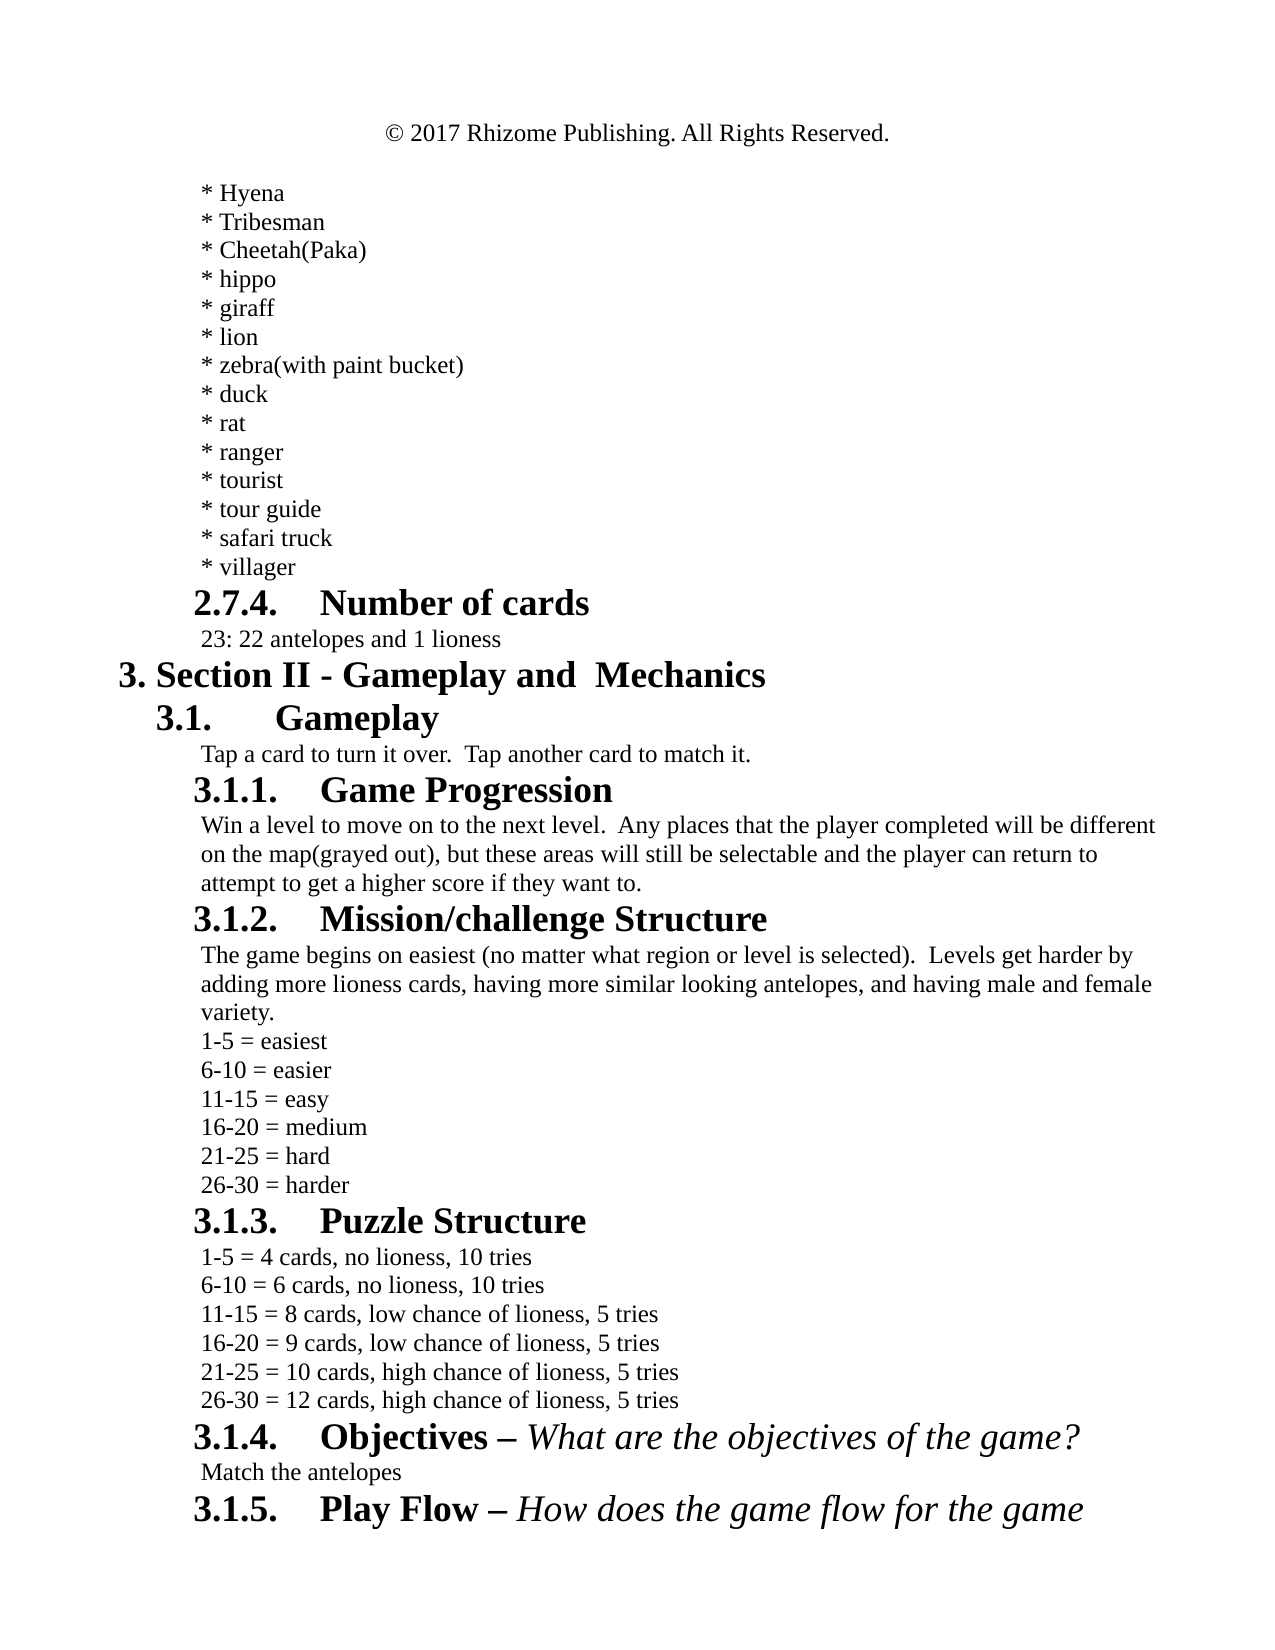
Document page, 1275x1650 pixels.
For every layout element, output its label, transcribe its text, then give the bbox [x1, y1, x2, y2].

list Match the antelopes [156, 1457, 1157, 1486]
list Play Flow – How does the game flow for the game [193, 1486, 1157, 1529]
list 11-15 = 8 cards, low chance of lioness, 5 tries [156, 1299, 1157, 1328]
list Objectives – What are the objectives of the game? [193, 1414, 1157, 1457]
list 23: 22 antelopes and 1 lioness [156, 624, 1157, 652]
list Section II - Gameplay and Mechanics [118, 652, 1157, 696]
list 16-20 = 9 cards, low chance of lioness, 5 tries [156, 1328, 1157, 1357]
list * giraff [156, 293, 1157, 322]
list 21-25 = hard [156, 1141, 1157, 1170]
list * safari truck [156, 523, 1157, 552]
list * duck [156, 379, 1157, 408]
list 11-15 = easy [156, 1084, 1157, 1112]
list * Hyena [156, 178, 1157, 207]
list The game begins on easiest (no matter what region or level is selected). Levels get harder by adding more lioness cards, having more similar looking antelopes, and having male and female variety. [156, 940, 1157, 1026]
list Gameplay [156, 696, 1157, 739]
list * ranger [156, 437, 1157, 466]
list 6-10 = 6 cards, no lioness, 10 tries [156, 1271, 1157, 1299]
list * lion [156, 322, 1157, 351]
list Tap a card to turn it over. Tap another card to match it. [156, 739, 1157, 767]
list 21-25 = 10 cards, high chance of lioness, 5 tries [156, 1357, 1157, 1386]
list 26-30 = 12 cards, high chance of lioness, 5 tries [156, 1386, 1157, 1414]
list 6-10 = easier [156, 1055, 1157, 1084]
list * Cheetah(Paka) [156, 236, 1157, 264]
list 26-30 = harder [156, 1170, 1157, 1199]
list 1-5 = 4 cards, no lioness, 10 tries [156, 1242, 1157, 1271]
list * rat [156, 408, 1157, 437]
list * villager [156, 552, 1157, 581]
list * Tribesman [156, 207, 1157, 236]
list * tour guide [156, 494, 1157, 523]
list 16-20 = medium [156, 1112, 1157, 1141]
list Puzzle Structure [193, 1199, 1157, 1242]
list Game Progression [193, 767, 1157, 811]
list * hippo [156, 264, 1157, 293]
list Win a level to move on to the next level. Any places that the player completed will be different on the map(grayed out), but these areas will still be selectable and the player can return to attempt to get a higher score if they want to. [156, 811, 1157, 897]
list * tourist [156, 466, 1157, 494]
list Number of cards [193, 581, 1157, 624]
list 1-5 = easiest [156, 1026, 1157, 1055]
list * zebra(with paint bucket) [156, 351, 1157, 379]
list Mission/challenge Structure [193, 897, 1157, 940]
